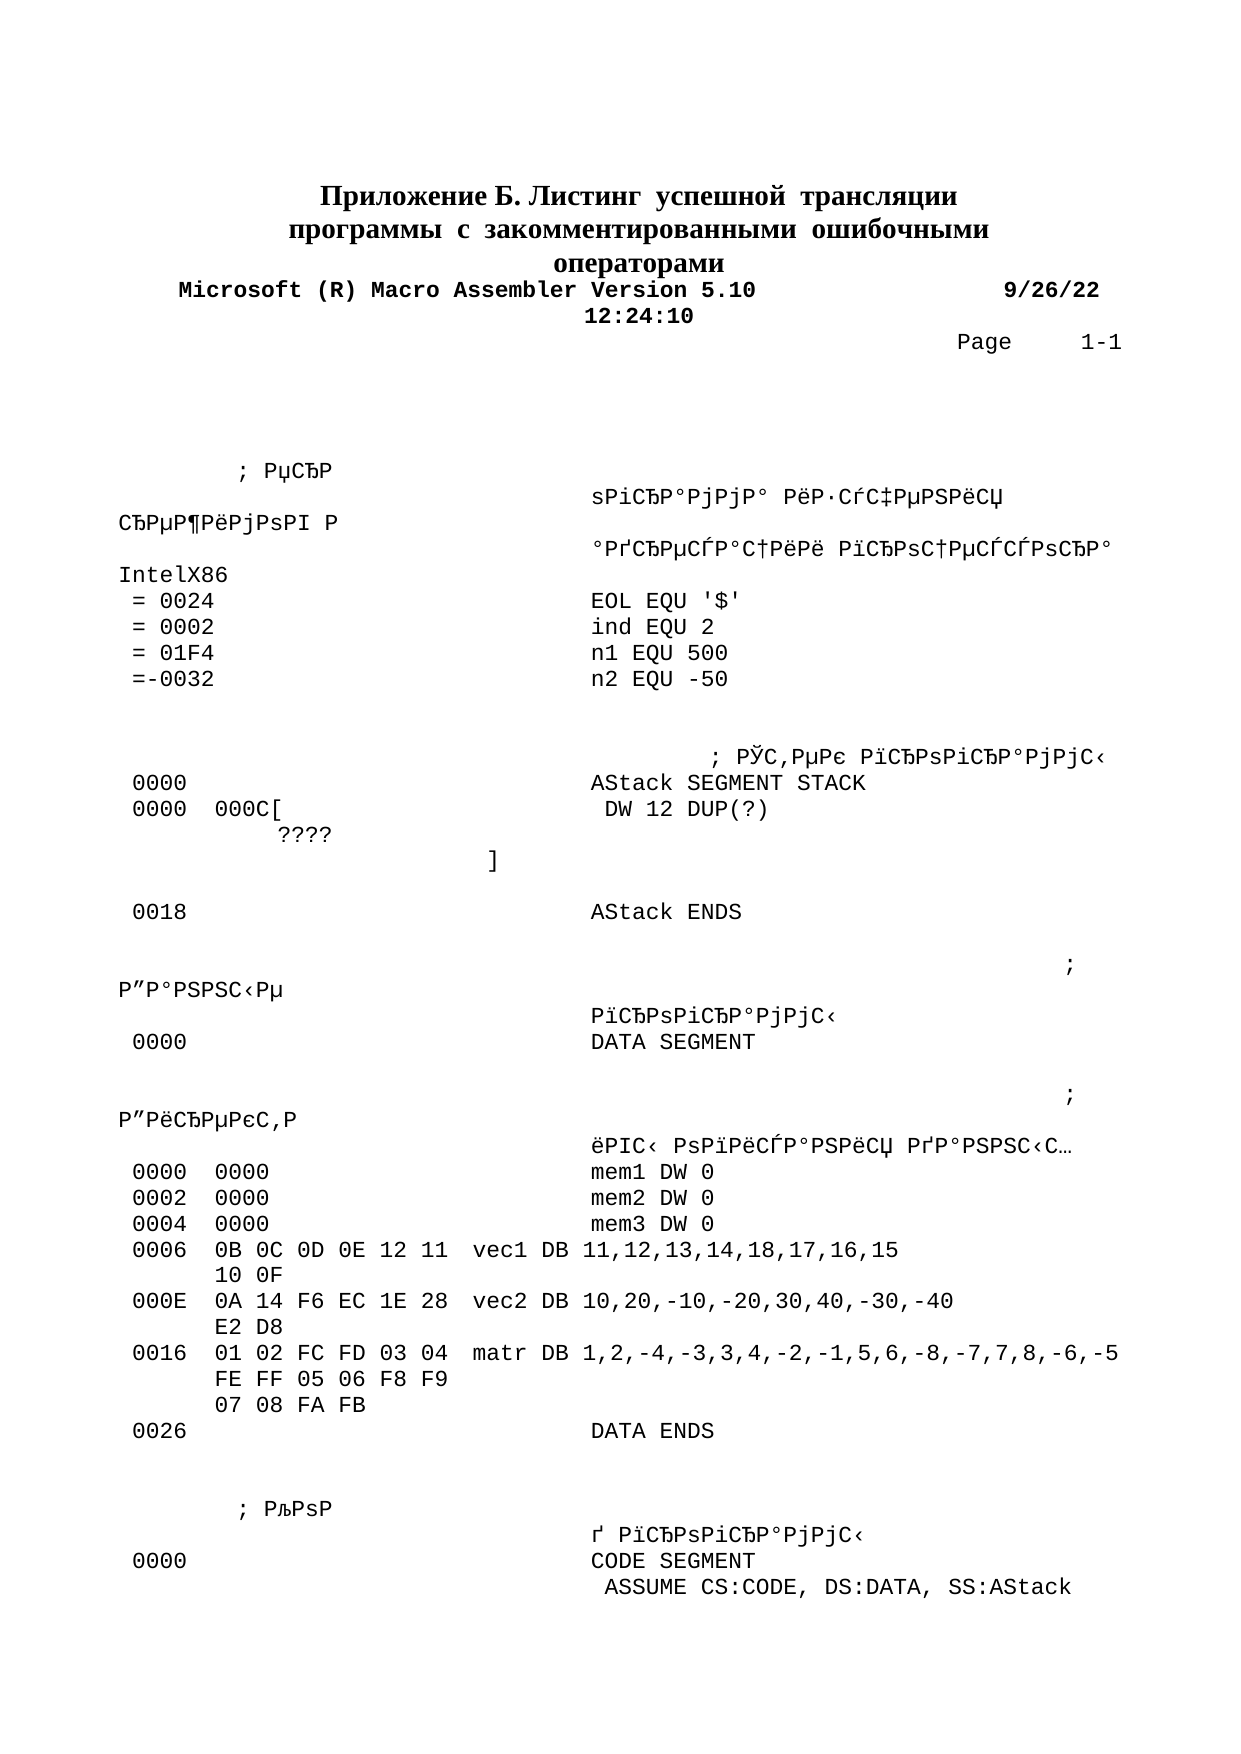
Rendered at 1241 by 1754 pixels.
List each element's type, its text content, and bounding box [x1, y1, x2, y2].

text ; РџСЂР [118, 434, 1122, 486]
text Page 1-1 [118, 330, 1122, 356]
text ] [118, 849, 1122, 875]
text ; Р”Р°РЅРЅС‹Рµ [118, 953, 1122, 1004]
text Приложение Б. Листинг успешной трансляции [156, 178, 1122, 211]
text = 0024 EOL EQU '$' [118, 589, 1122, 615]
text программы с закомментированными ошибочными [156, 211, 1122, 245]
text 000E 0A 14 F6 EC 1E 28 vec2 DB 10,20,-10,-20,30,40,-30,-40 [118, 1290, 1122, 1316]
text 0000 AStack SEGMENT STACK [118, 771, 1122, 797]
text РїСЂРѕРіСЂР°РјРјС‹ [118, 1004, 1122, 1030]
text 07 08 FA FB [118, 1393, 1122, 1419]
text ???? [118, 823, 1122, 849]
text E2 D8 [118, 1316, 1122, 1342]
text 10 0F [118, 1264, 1122, 1290]
text 0026 DATA ENDS [118, 1419, 1122, 1445]
text 0004 0000 mem3 DW 0 [118, 1212, 1122, 1238]
text 0002 0000 mem2 DW 0 [118, 1186, 1122, 1212]
text 0006 0B 0C 0D 0E 12 11 vec1 DB 11,12,13,14,18,17,16,15 [118, 1238, 1122, 1264]
text 0016 01 02 FC FD 03 04 matr DB 1,2,-4,-3,3,4,-2,-1,5,6,-8,-7,7,8,-6,-5 [118, 1342, 1122, 1368]
text ѕРіСЂР°РјРјР° РёР·СѓС‡РµРЅРёСЏ СЂРµР¶РёРјРѕРІ Р [118, 486, 1122, 538]
text = 01F4 n1 EQU 500 [118, 641, 1122, 667]
text ; РљРѕР [118, 1471, 1122, 1523]
text ; РЎС‚РµРє РїСЂРѕРіСЂР°РјРјС‹ [118, 745, 1122, 771]
text °РґСЂРµСЃР°С†РёРё РїСЂРѕС†РµСЃСЃРѕСЂР° IntelX86 [118, 538, 1122, 589]
text ёРІС‹ РѕРїРёСЃР°РЅРёСЏ РґР°РЅРЅС‹С… [118, 1134, 1122, 1160]
text Microsoft (R) Macro Assembler Version 5.10 9/26/22 12:24:10 [156, 278, 1122, 330]
text FE FF 05 06 F8 F9 [118, 1368, 1122, 1393]
text ; Р”РёСЂРµРєС‚Р [118, 1082, 1122, 1134]
text 0000 0000 mem1 DW 0 [118, 1160, 1122, 1186]
text = 0002 ind EQU 2 [118, 615, 1122, 641]
text 0000 000C[ DW 12 DUP(?) [118, 797, 1122, 823]
text 0000 CODE SEGMENT [118, 1549, 1122, 1575]
text 0000 DATA SEGMENT [118, 1030, 1122, 1056]
text ґ РїСЂРѕРіСЂР°РјРјС‹ [118, 1523, 1122, 1549]
text =-0032 n2 EQU -50 [118, 667, 1122, 693]
text операторами [156, 245, 1122, 278]
text 0018 AStack ENDS [118, 901, 1122, 927]
text ASSUME CS:CODE, DS:DATA, SS:AStack [118, 1575, 1122, 1601]
